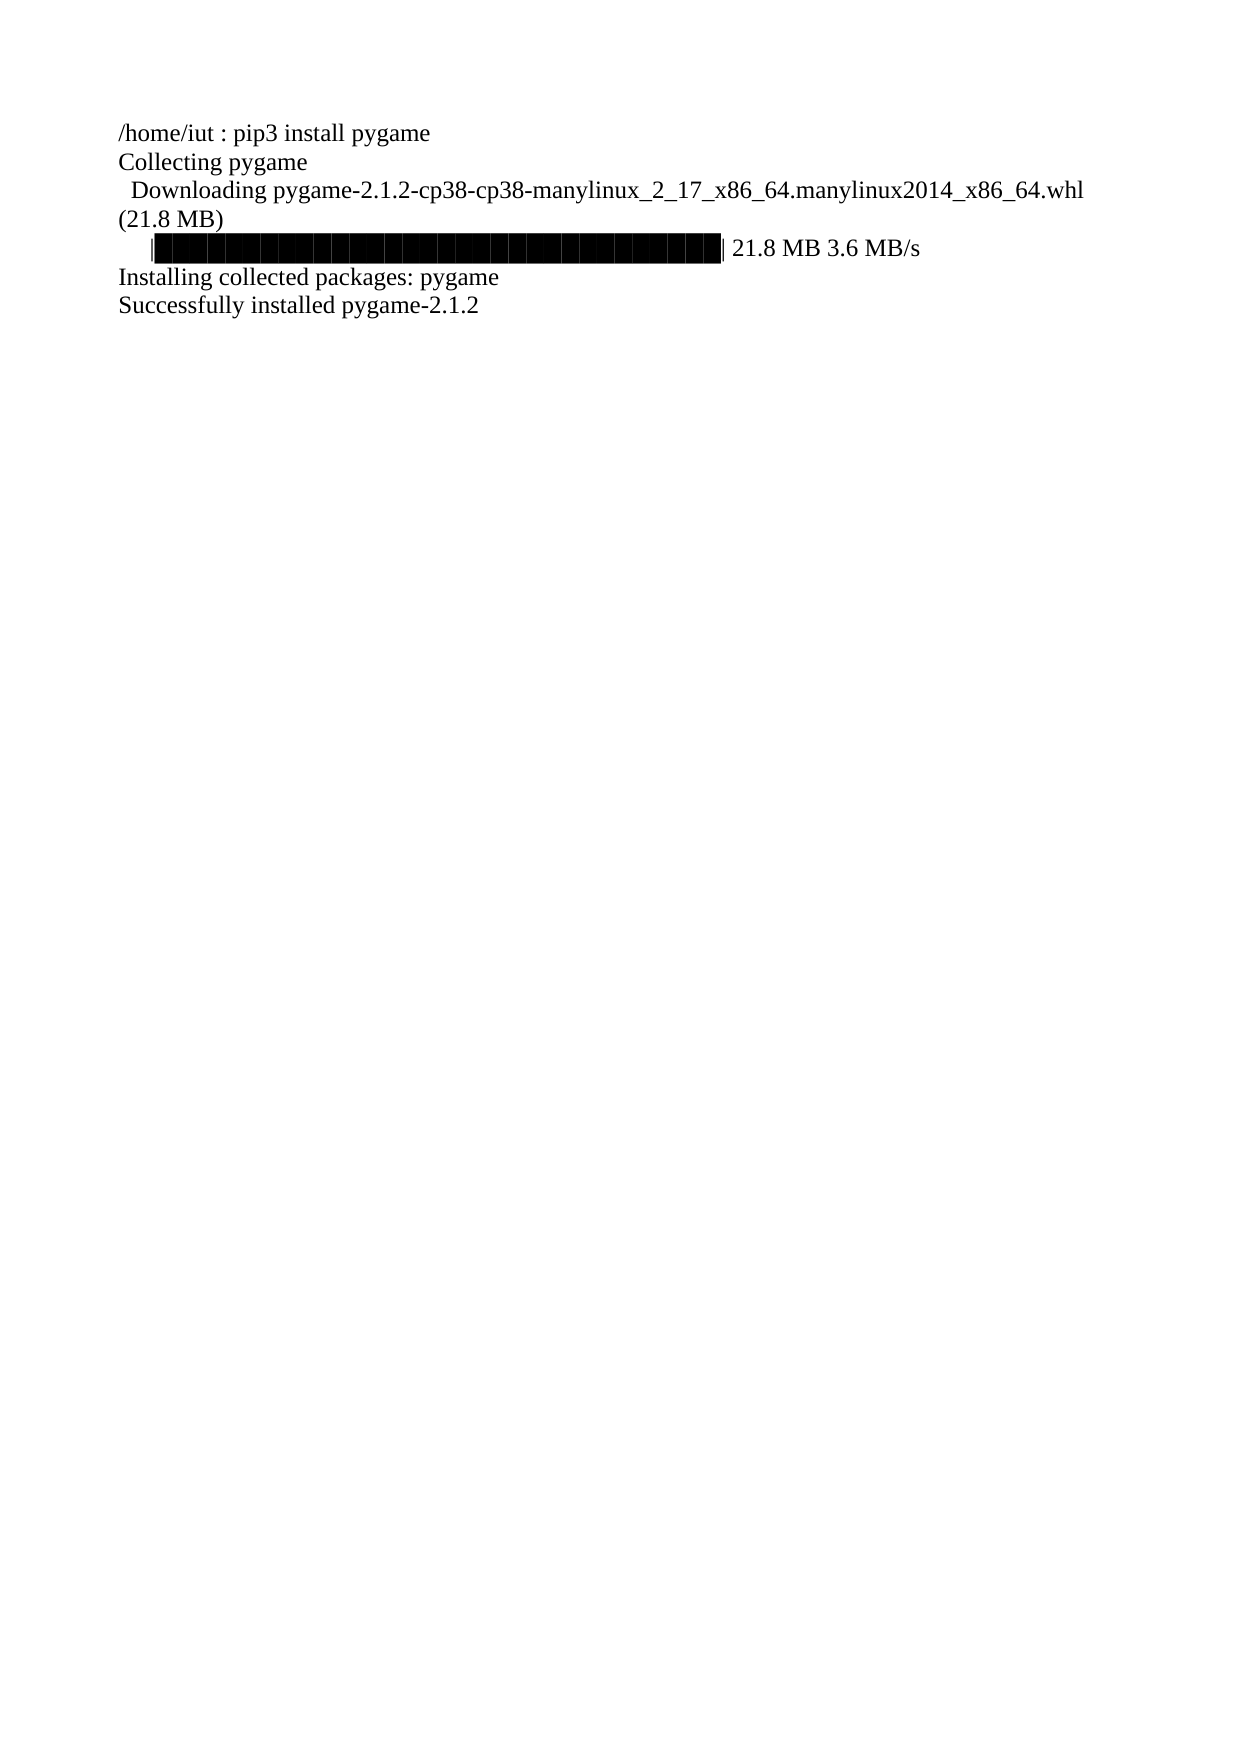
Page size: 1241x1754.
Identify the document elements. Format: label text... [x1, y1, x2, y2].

text Collecting pygame [118, 147, 1122, 176]
text |████████████████████████████████| 21.8 MB 3.6 MB/s [721, 233, 1122, 262]
text |████████████████████████████████| 21.8 MB 3.6 MB/s [118, 233, 154, 262]
text Successfully installed pygame-2.1.2 [118, 291, 1122, 319]
text /home/iut : pip3 install pygame [118, 118, 1122, 147]
text Downloading pygame-2.1.2-cp38-cp38-manylinux_2_17_x86_64.manylinux2014_x86_64.whl (21.8 MB) [118, 176, 1122, 233]
text Installing collected packages: pygame [118, 262, 1122, 291]
